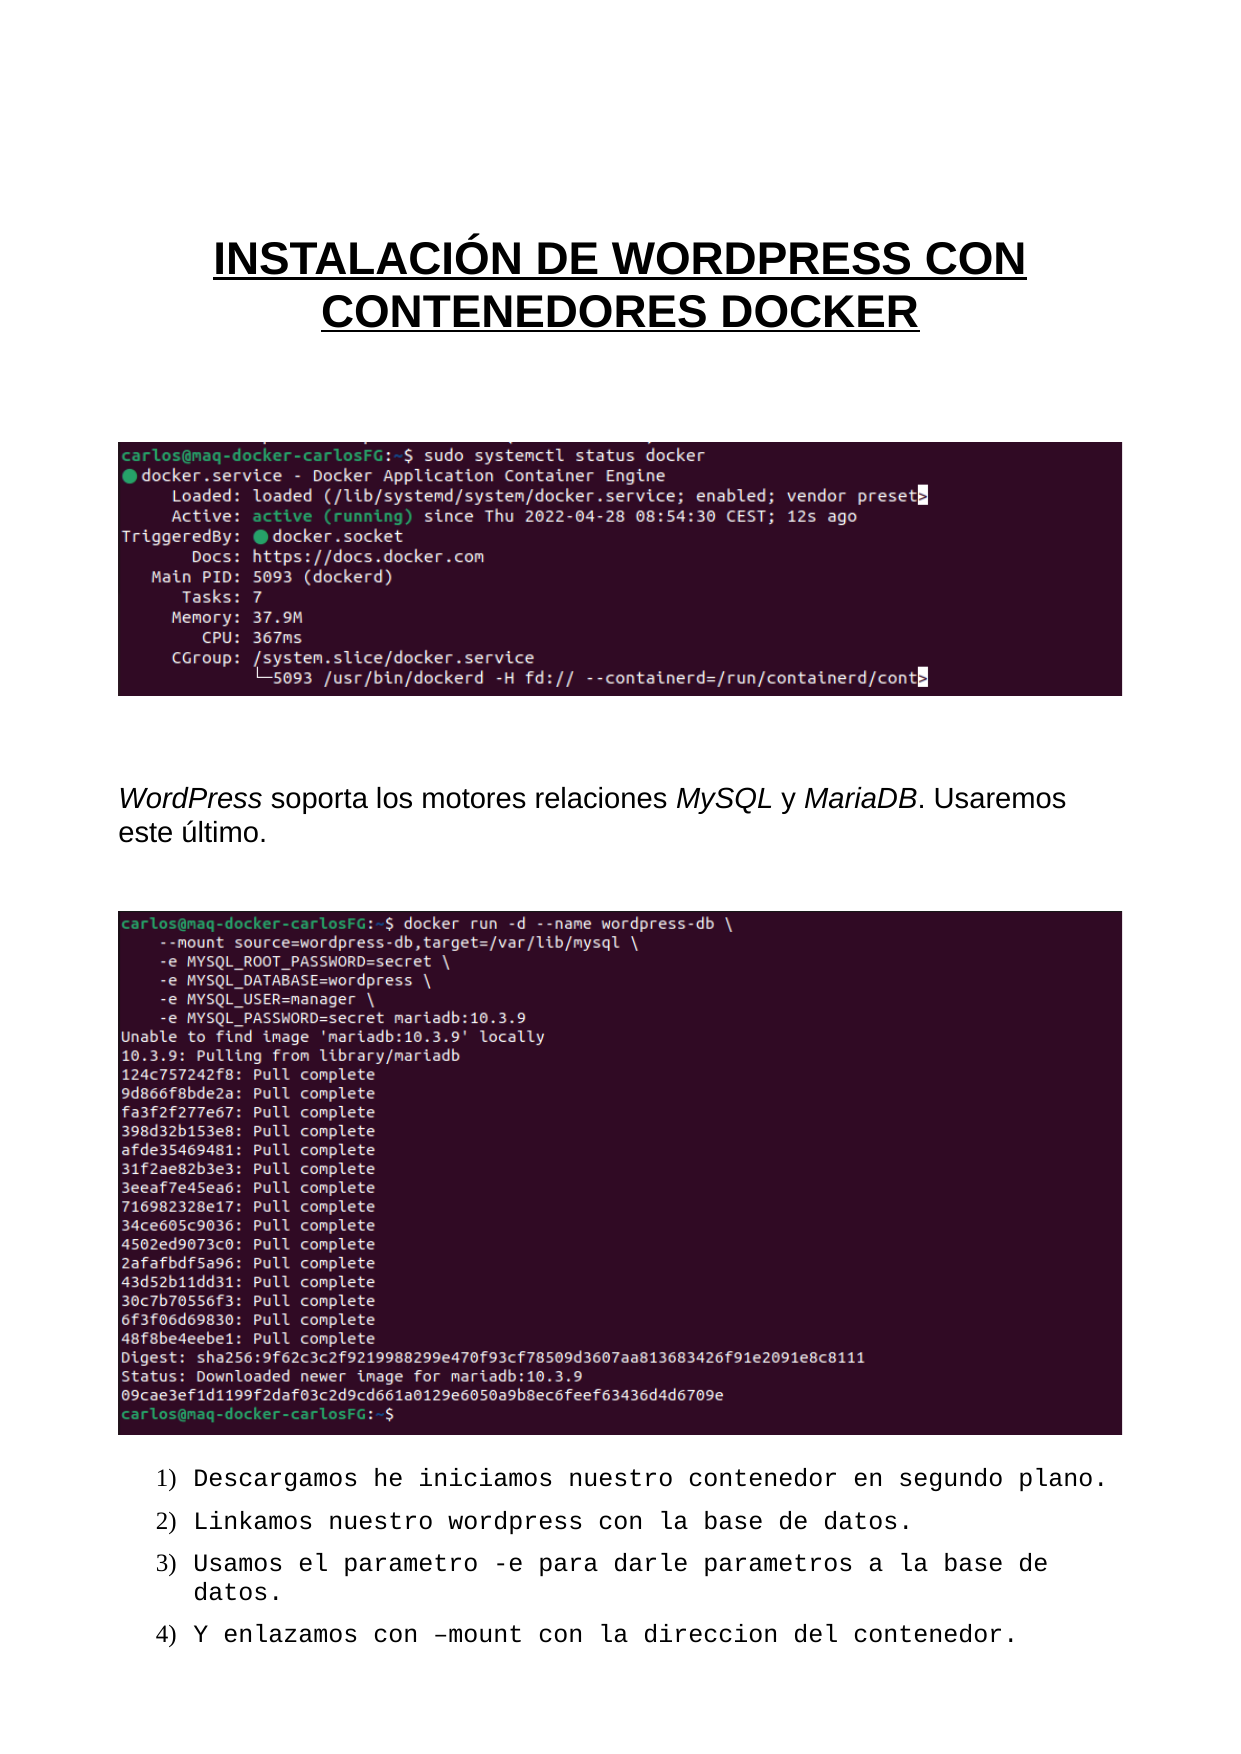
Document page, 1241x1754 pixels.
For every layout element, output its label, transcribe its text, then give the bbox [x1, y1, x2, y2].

list Y enlazamos con –mount con la direccion del contenedor. [156, 1619, 1122, 1650]
picture [118, 442, 1123, 696]
picture [118, 911, 1123, 1435]
text INSTALACIÓN DE WORDPRESS CON CONTENEDORES DOCKER [118, 232, 1122, 337]
list Descargamos he iniciamos nuestro contenedor en segundo plano. [156, 1463, 1122, 1494]
list Usamos el parametro -e para darle parametros a la base de datos. [156, 1548, 1122, 1608]
list Linkamos nuestro wordpress con la base de datos. [156, 1506, 1122, 1537]
text WordPress soporta los motores relaciones MySQL y MariaDB. Usaremos este último. [118, 782, 1122, 849]
